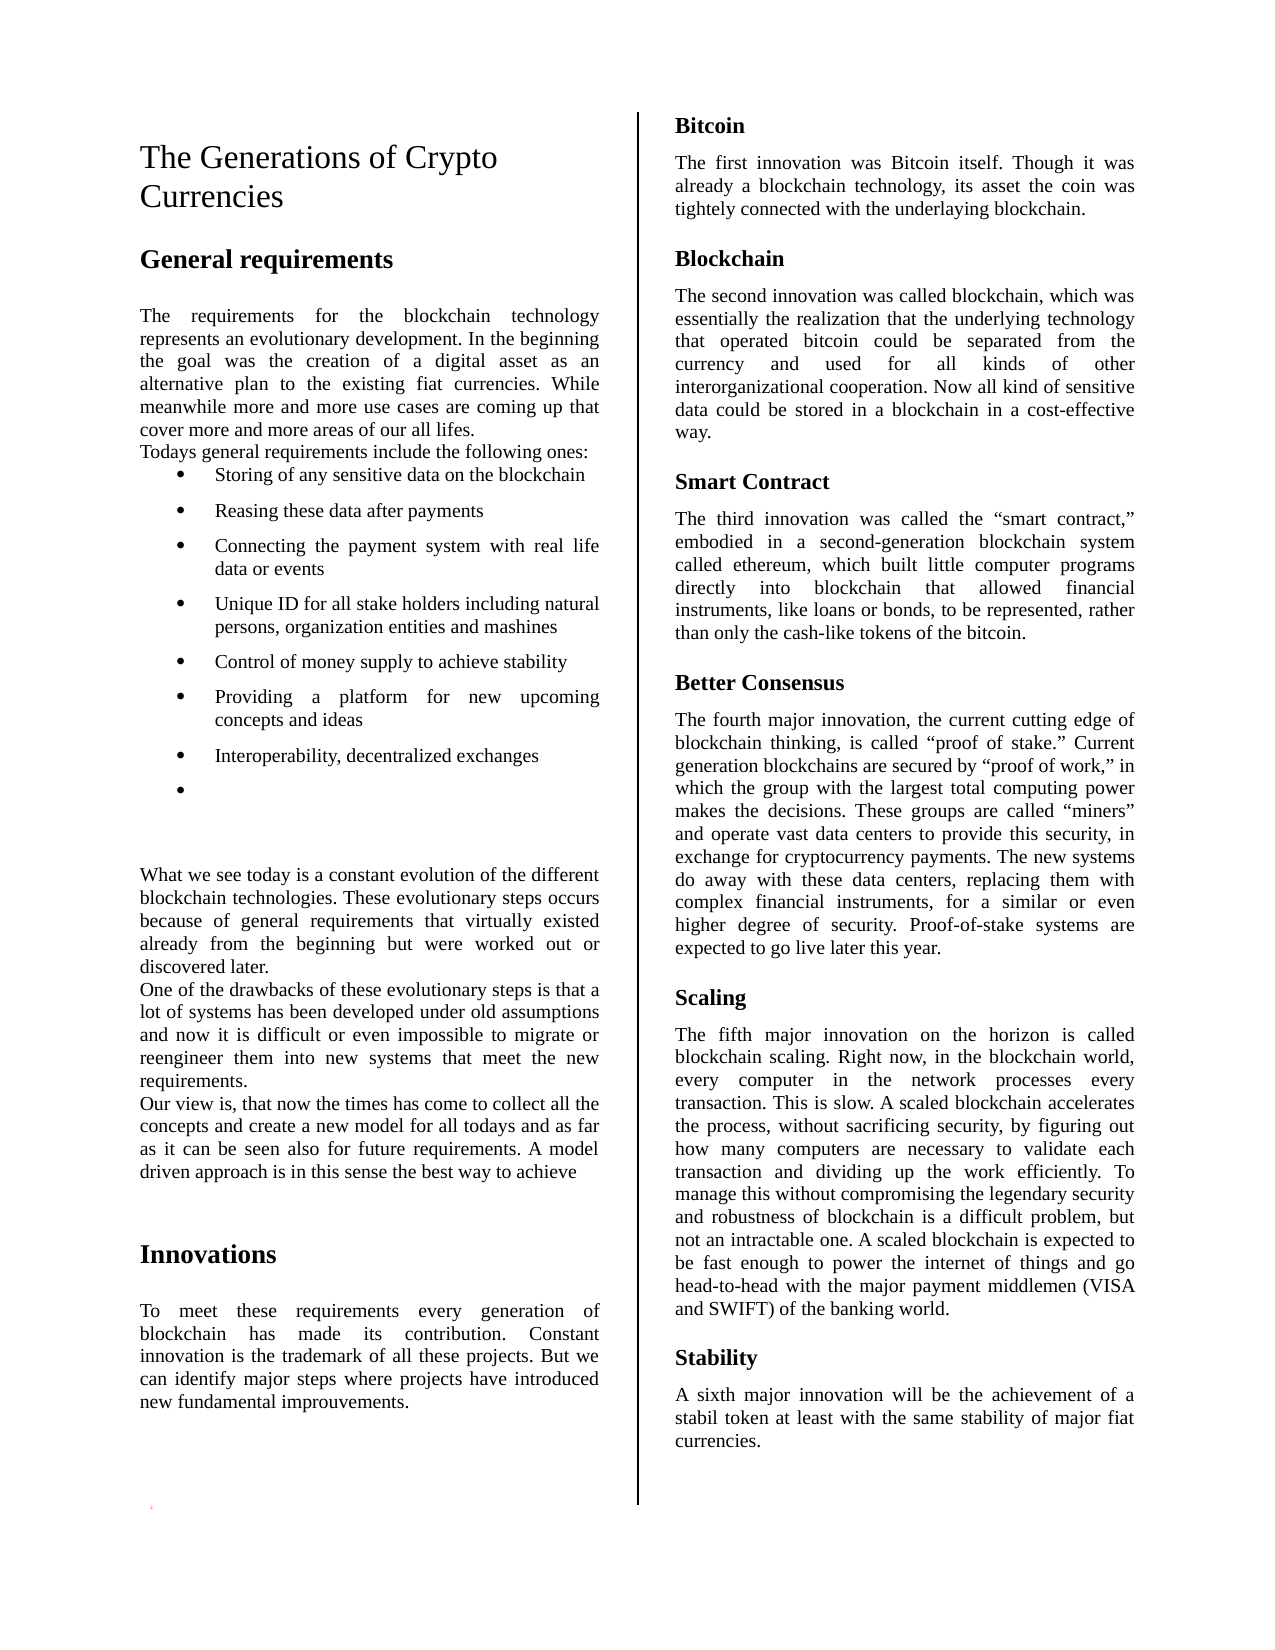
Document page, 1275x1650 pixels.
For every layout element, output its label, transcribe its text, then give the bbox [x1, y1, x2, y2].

subtitle Innovations [139, 1238, 600, 1269]
text The fourth major innovation, the current cutting edge of blockchain thinking, is called “proof of stake.” Current generation blockchains are secured by “proof of work,” in which the group with the largest total computing power makes the decisions. These groups are called “miners” and operate vast data centers to provide this security, in exchange for cryptocurrency payments. The new systems do away with these data centers, replacing them with complex financial instruments, for a similar or even higher degree of security. Proof-of-stake systems are expected to go live later this year. [675, 708, 1135, 959]
text Todays general requirements include the following ones: [139, 441, 600, 463]
text To meet these requirements every generation of blockchain has made its contribution. Constant innovation is the trademark of all these projects. But we can identify major steps where projects have introduced new fundamental improuvements. [139, 1299, 600, 1413]
text Our view is, that now the times has come to collect all the concepts and create a new model for all todays and as far as it can be seen also for future requirements. A model driven approach is in this sense the best way to achieve [139, 1092, 600, 1183]
list Providing a platform for new upcoming concepts and ideas [177, 686, 600, 731]
subtitle Better Consensus [675, 669, 1135, 695]
text The second innovation was called blockchain, which was essentially the realization that the underlying technology that operated bitcoin could be separated from the currency and used for all kinds of other interorganizational cooperation. Now all kind of sensitive data could be stored in a blockchain in a cost-effective way. [675, 284, 1135, 443]
list Unique ID for all stake holders including natural persons, organization entities and mashines [177, 592, 600, 638]
list Reasing these data after payments [177, 499, 600, 521]
text The third innovation was called the “smart contract,” embodied in a second-generation blockchain system called ethereum, which built little computer programs directly into blockchain that allowed financial instruments, like loans or bonds, to be represented, rather than only the cash-like tokens of the bitcoin. [675, 507, 1135, 644]
subtitle Bitcoin [675, 112, 1135, 139]
text What we see today is a constant evolution of the different blockchain technologies. These evolutionary steps occurs because of general requirements that virtually existed already from the beginning but were worked out or discovered later. [139, 863, 600, 977]
list Interoperability, decentralized exchanges [177, 744, 600, 766]
list Control of money supply to achieve stability [177, 650, 600, 673]
text The requirements for the blockchain technology represents an evolutionary development. In the beginning the goal was the creation of a digital asset as an alternative plan to the existing fiat currencies. While meanwhile more and more use cases are coming up that cover more and more areas of our all lifes. [139, 304, 600, 441]
text The first innovation was Bitcoin itself. Though it was already a blockchain technology, its asset the coin was tightely connected with the underlaying blockchain. [675, 151, 1135, 220]
subtitle The Generations of Crypto Currencies [139, 137, 600, 214]
text A sixth major innovation will be the achievement of a stabil token at least with the same stability of major fiat currencies. [675, 1383, 1135, 1452]
subtitle General requirements [139, 243, 600, 274]
subtitle Scaling [675, 984, 1135, 1010]
text One of the drawbacks of these evolutionary steps is that a lot of systems has been developed under old assumptions and now it is difficult or even impossible to migrate or reengineer them into new systems that meet the new requirements. [139, 977, 600, 1092]
list Connecting the payment system with real life data or events [177, 534, 600, 579]
list Storing of any sensitive data on the blockchain [177, 463, 600, 486]
subtitle Blockchain [675, 245, 1135, 271]
subtitle Smart Contract [675, 468, 1135, 495]
subtitle Stability [675, 1344, 1135, 1371]
text The fifth major innovation on the horizon is called blockchain scaling. Right now, in the blockchain world, every computer in the network processes every transaction. This is slow. A scaled blockchain accelerates the process, without sacrificing security, by figuring out how many computers are necessary to validate each transaction and dividing up the work efficiently. To manage this without compromising the legendary security and robustness of blockchain is a difficult problem, but not an intractable one. A scaled blockchain is expected to be fast enough to power the internet of things and go head-to-head with the major payment middlemen (VISA and SWIFT) of the banking world. [675, 1023, 1135, 1319]
